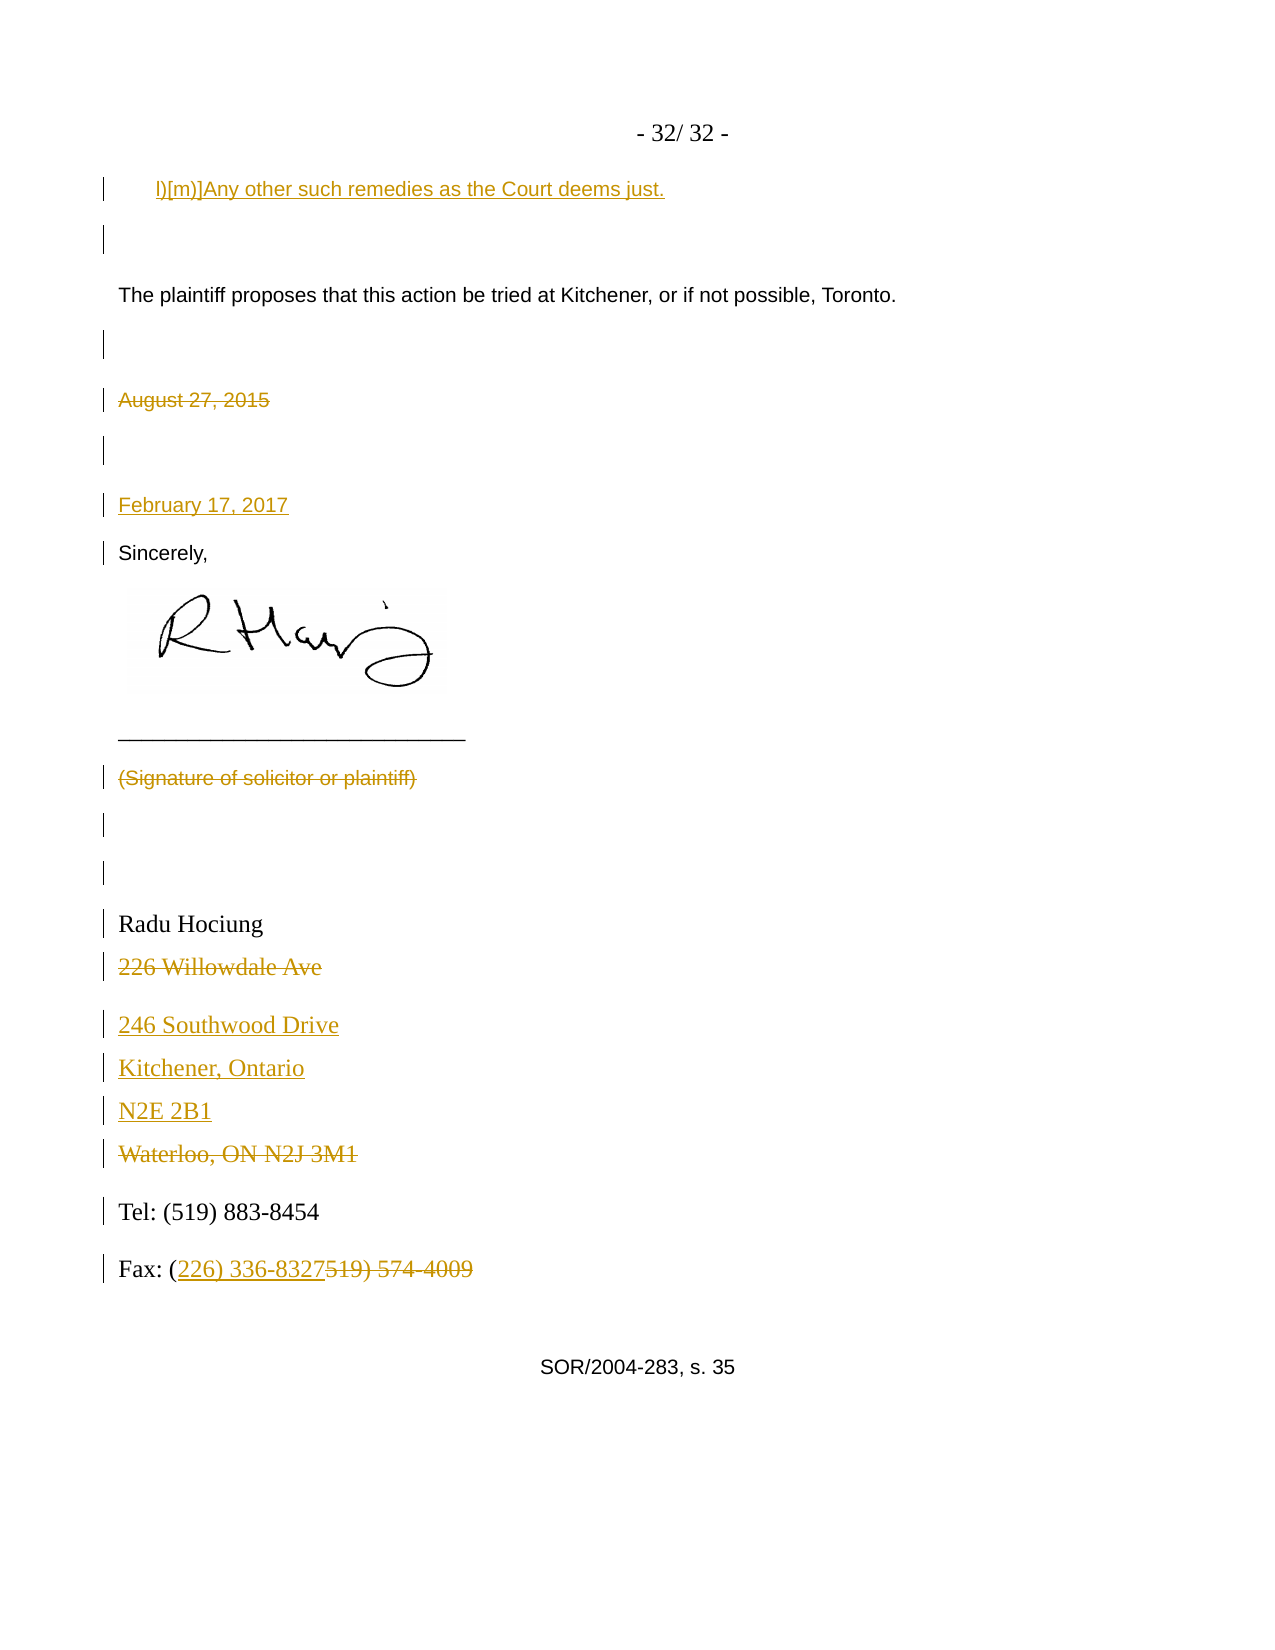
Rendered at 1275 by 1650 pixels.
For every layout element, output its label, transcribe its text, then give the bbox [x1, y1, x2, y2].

subtitle Radu Hociung [118, 909, 1157, 938]
subtitle Kitchener, Ontario [118, 1053, 1157, 1082]
subtitle Any other such remedies as the Court deems just. [156, 177, 1157, 201]
subtitle Sincerely, [118, 541, 1157, 565]
subtitle Tel: (519) 883-8454 [118, 1139, 1157, 1168]
subtitle The plaintiff proposes that this action be tried at Kitchener, or if not possible, Toronto. [118, 282, 1157, 306]
subtitle February 17, 2017 [118, 493, 1157, 517]
subtitle ______________________________ [118, 589, 1157, 741]
subtitle N2E 2B1 [118, 1096, 1157, 1125]
subtitle SOR/2004-283, s. 35 [118, 1355, 1157, 1379]
picture [127, 587, 448, 694]
subtitle Fax: (226) 336-8327 [118, 1254, 1157, 1283]
subtitle 246 Southwood Drive [118, 1010, 1157, 1038]
